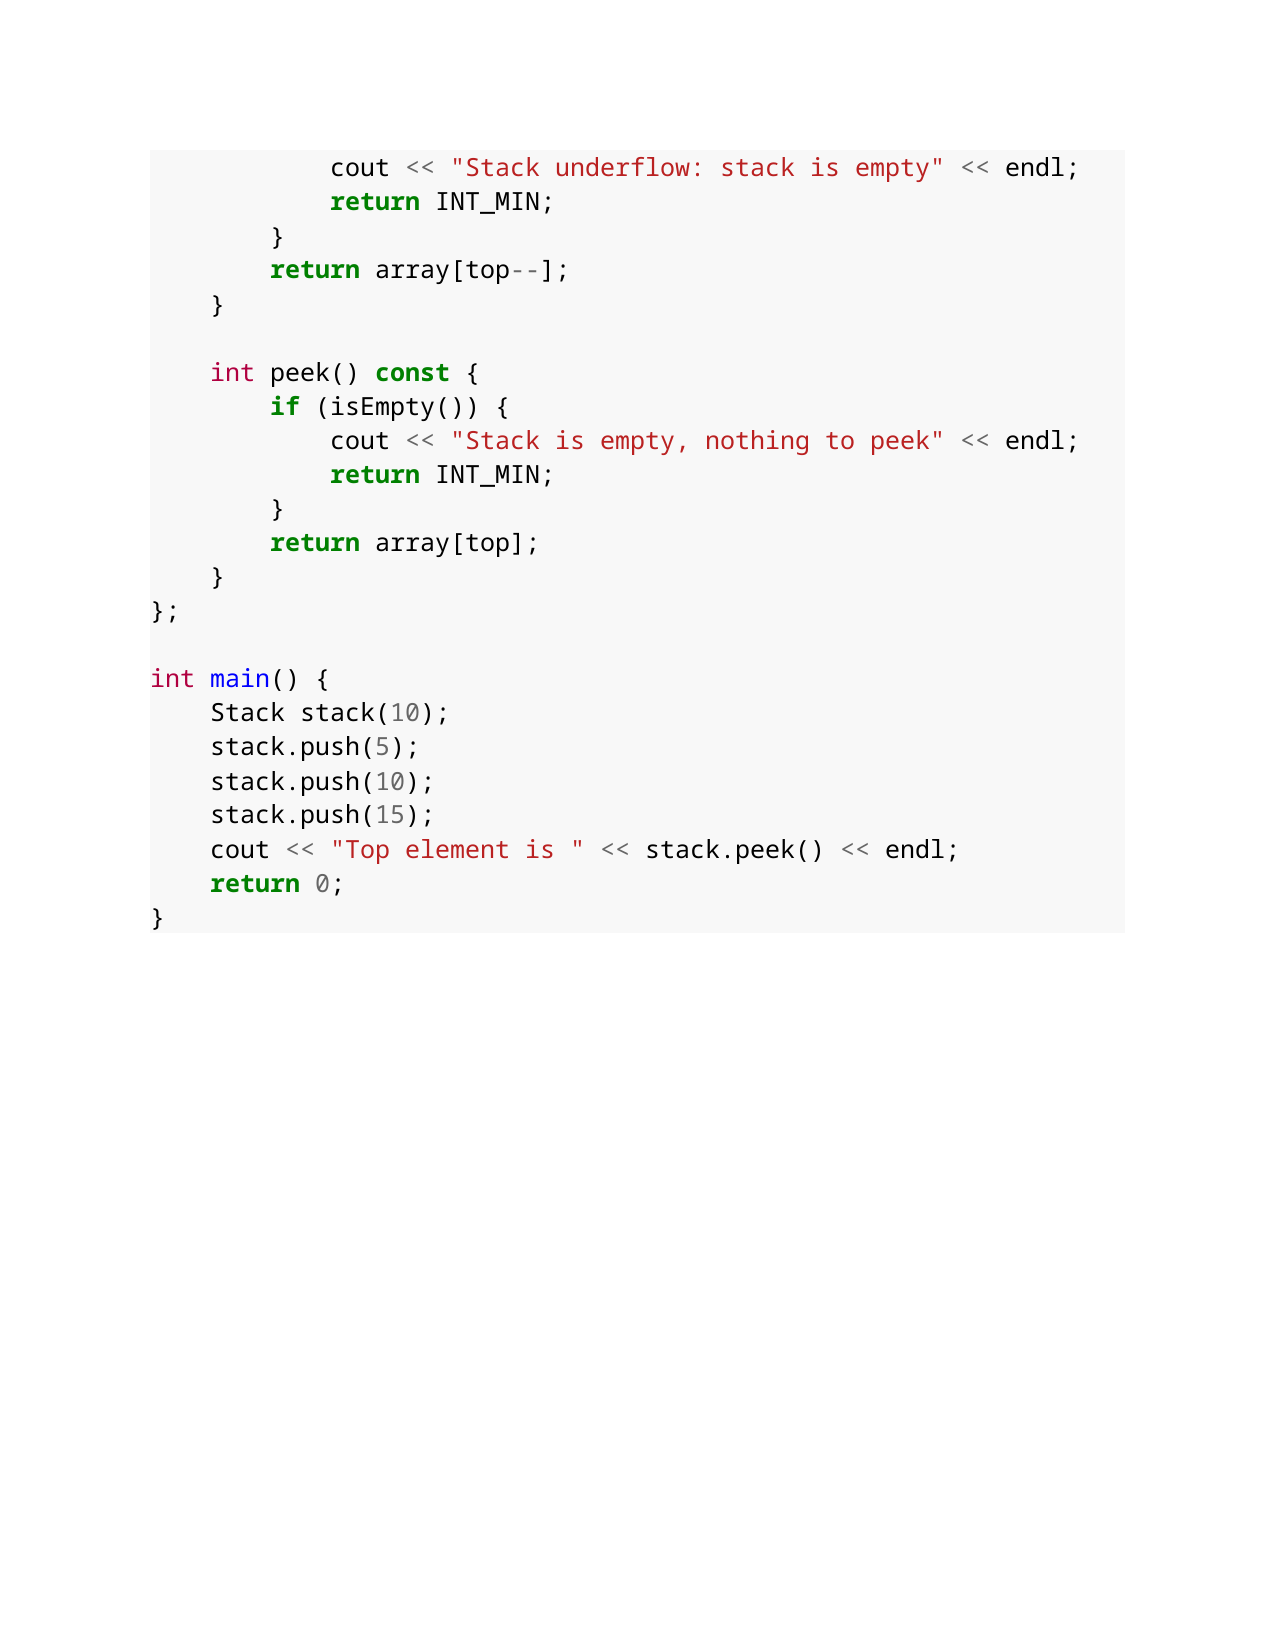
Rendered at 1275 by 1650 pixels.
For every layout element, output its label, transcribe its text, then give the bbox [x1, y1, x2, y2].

text if (isEmpty()) { [150, 388, 1125, 422]
text return 0; [150, 865, 1125, 899]
text cout << "Stack underflow: stack is empty" << endl; [150, 150, 1125, 184]
text } [150, 218, 1125, 252]
text } [150, 286, 1125, 320]
text }; [150, 593, 1125, 627]
text int main() { [150, 661, 1125, 695]
text return INT_MIN; [150, 184, 1125, 218]
text stack.push(15); [150, 797, 1125, 831]
text stack.push(5); [150, 729, 1125, 763]
text } [150, 491, 1125, 525]
text return INT_MIN; [150, 457, 1125, 491]
text int peek() const { [150, 354, 1125, 388]
text return array[top--]; [150, 252, 1125, 286]
text stack.push(10); [150, 763, 1125, 797]
text Stack stack(10); [150, 695, 1125, 729]
text return array[top]; [150, 525, 1125, 559]
text } [150, 899, 1125, 933]
text cout << "Top element is " << stack.peek() << endl; [150, 831, 1125, 865]
text } [150, 559, 1125, 593]
text cout << "Stack is empty, nothing to peek" << endl; [150, 422, 1125, 457]
